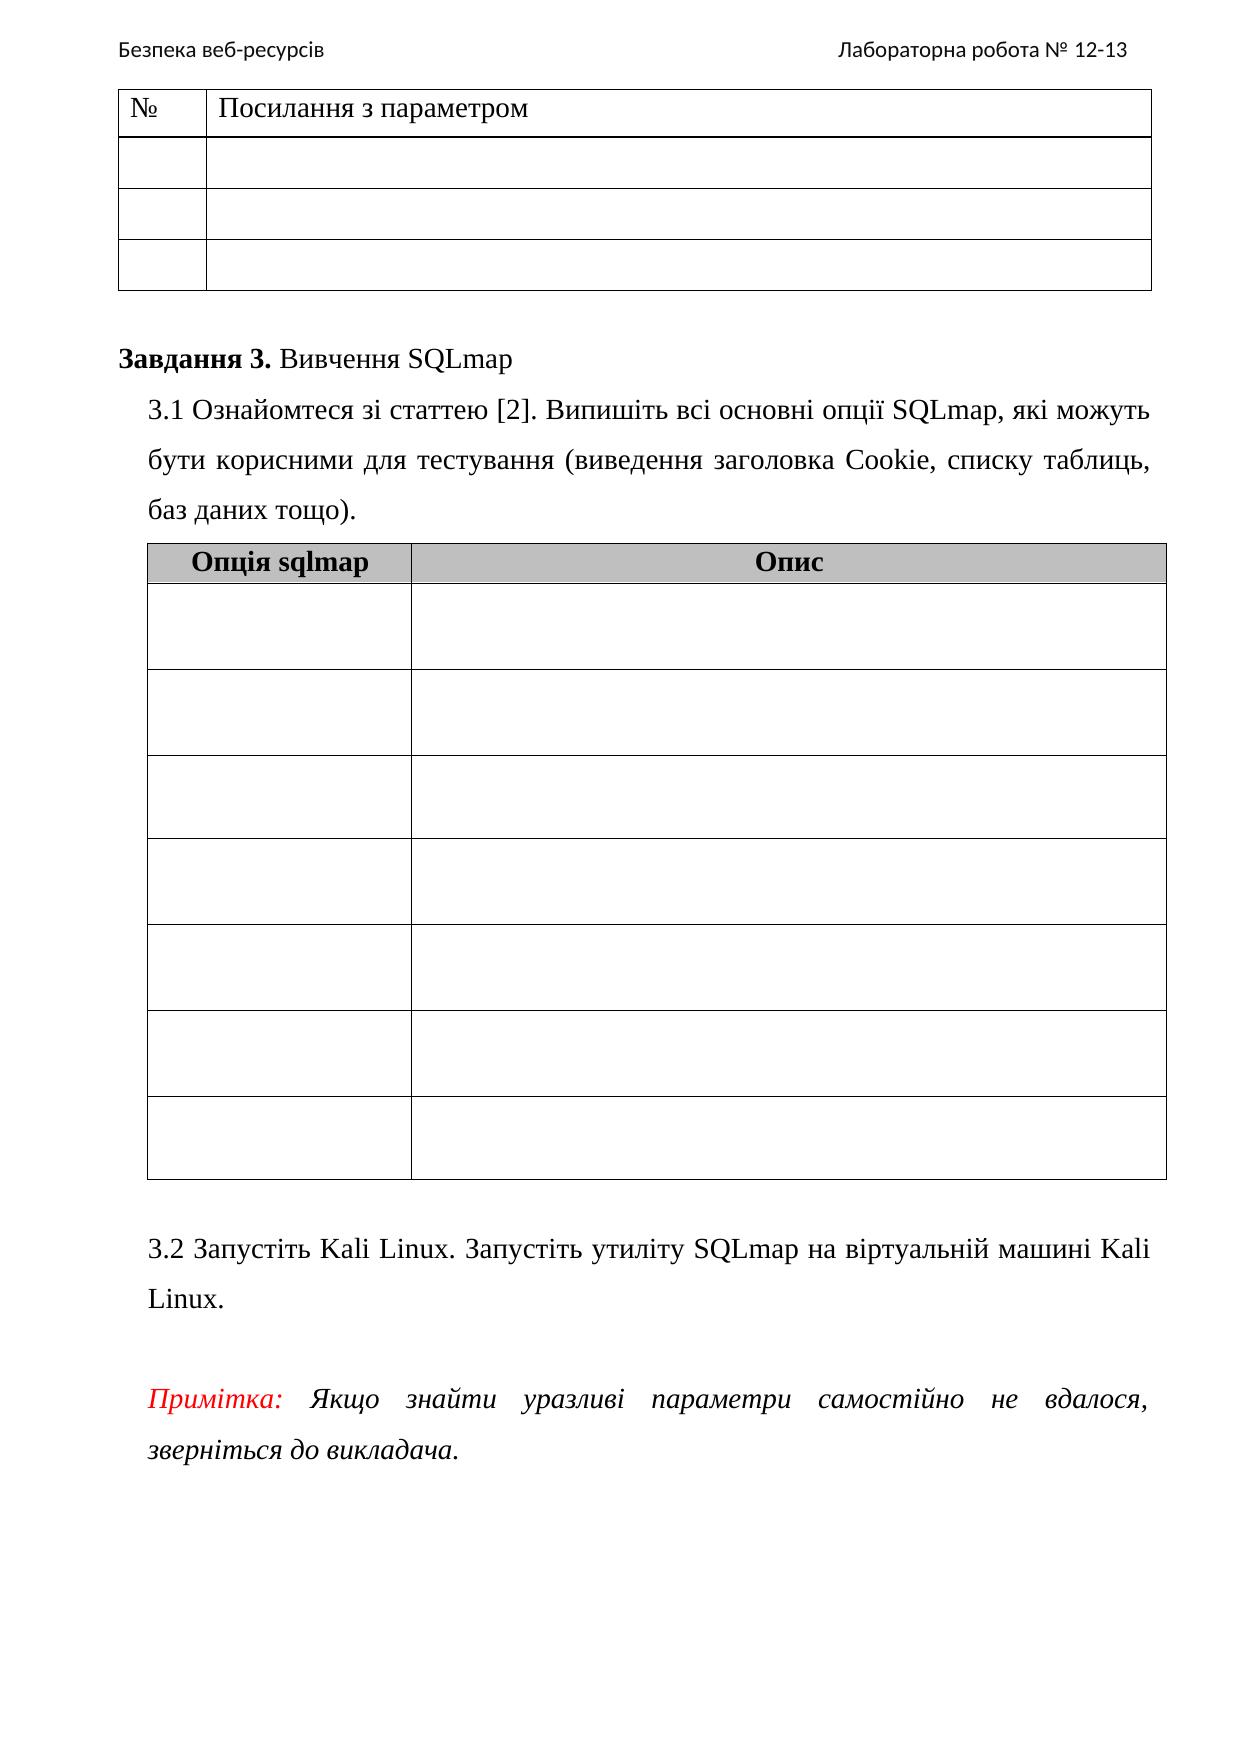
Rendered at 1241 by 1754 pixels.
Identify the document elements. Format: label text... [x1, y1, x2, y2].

table_cell [148, 925, 411, 1010]
table_cell [148, 1011, 411, 1096]
table_header Опція sqlmap [148, 544, 411, 582]
list 3.2 Запустіть Kali Linux. Запустіть утиліту SQLmap на віртуальній машині Kali Linux. [148, 1231, 1152, 1314]
table_header Посилання з параметром [207, 90, 1151, 136]
table_cell [119, 240, 206, 290]
table_cell [207, 189, 1151, 239]
table_cell [148, 1097, 411, 1179]
list Примітка: Якщо знайти уразливі параметри самостійно не вдалося, зверніться до викладача. [148, 1382, 1152, 1466]
table_cell [412, 925, 1166, 1010]
table_cell [412, 756, 1166, 838]
table_cell [119, 189, 206, 239]
table_cell [148, 839, 411, 924]
table_cell [412, 1097, 1166, 1179]
list 3.1 Ознайомтеся зі статтею [2]. Випишіть всі основні опції SQLmap, які можуть бути корисними для тестування (виведення заголовка Cookie, списку таблиць, баз даних тощо). [148, 392, 1152, 526]
table_cell [207, 138, 1151, 188]
table_cell [412, 670, 1166, 754]
text Завдання 3. Вивчення SQLmap [118, 341, 1152, 375]
table_cell [412, 584, 1166, 668]
table_cell [148, 670, 411, 754]
table_cell [119, 138, 206, 188]
table_cell [412, 839, 1166, 924]
table_header Опис [412, 544, 1166, 582]
table_cell [207, 240, 1151, 290]
table_cell [148, 756, 411, 838]
table_header № [119, 90, 206, 136]
table_cell [148, 584, 411, 668]
table_cell [412, 1011, 1166, 1096]
